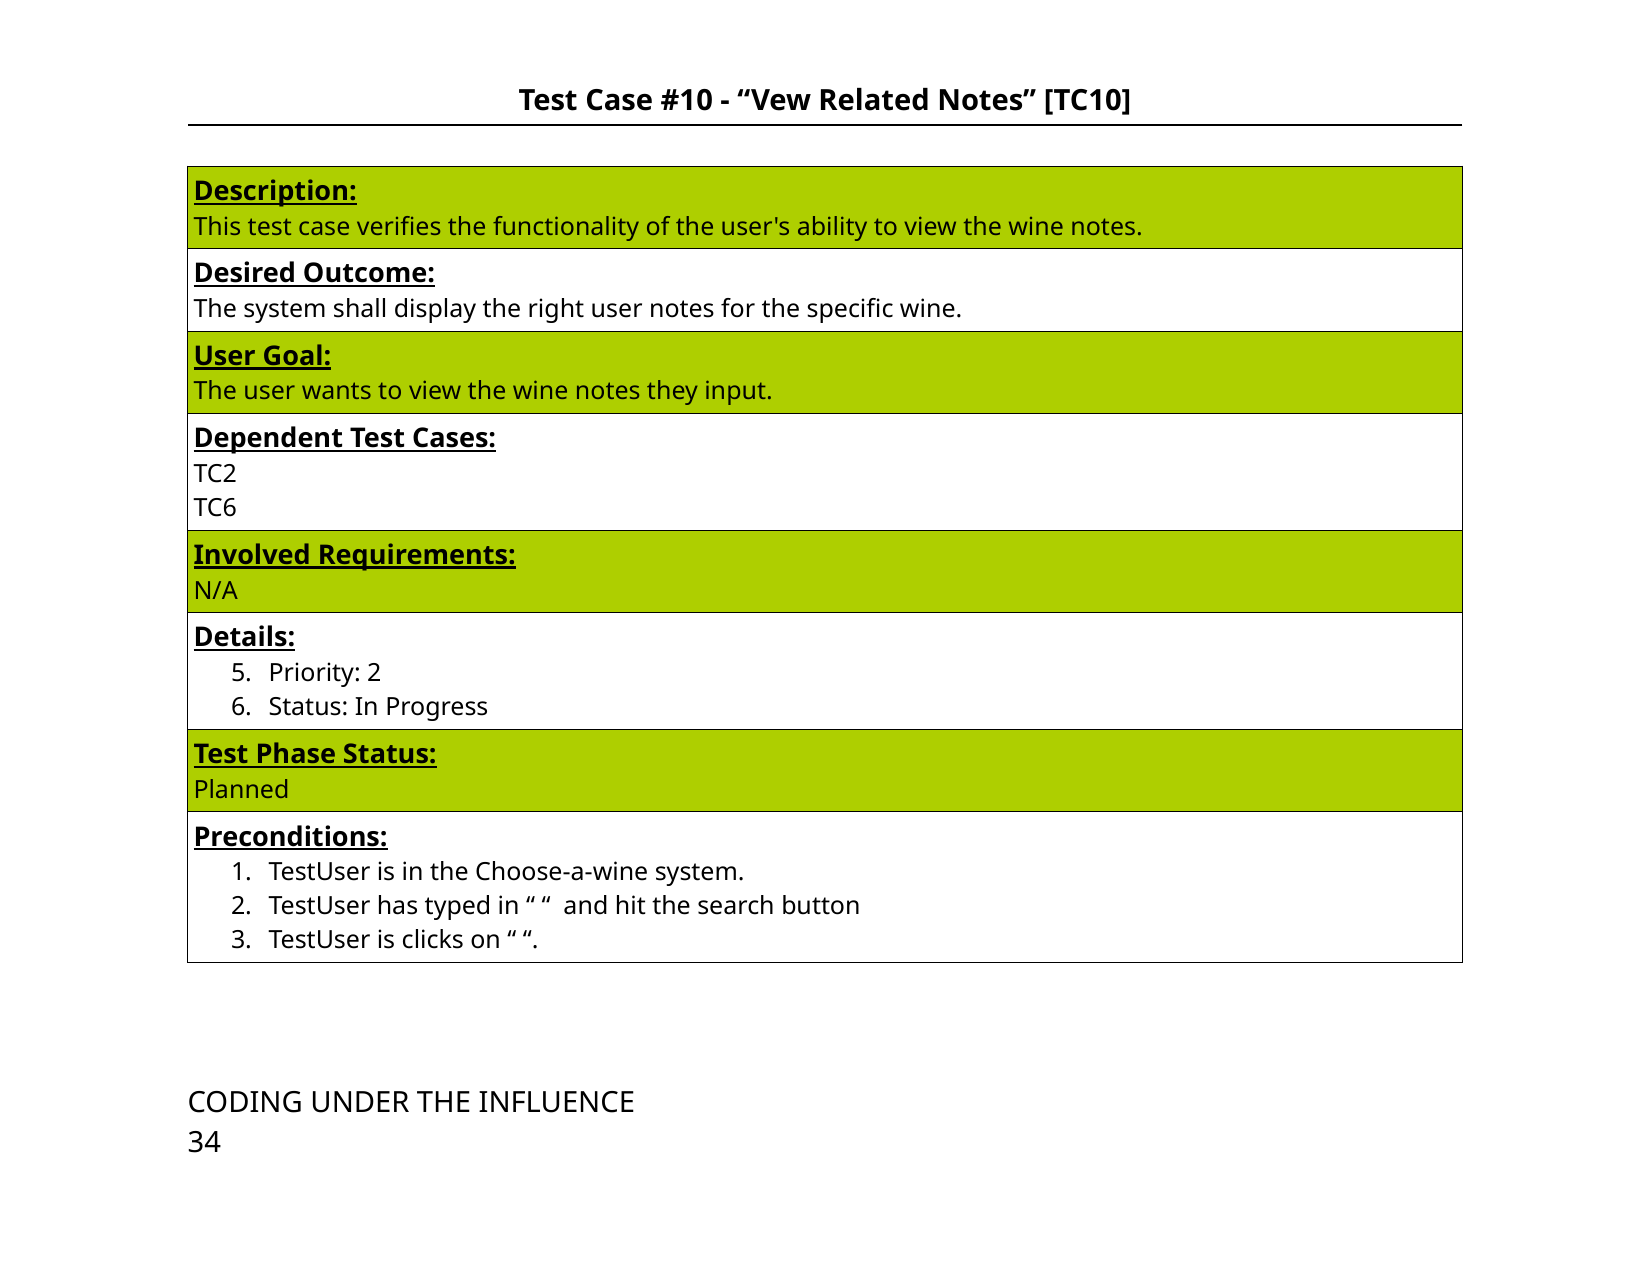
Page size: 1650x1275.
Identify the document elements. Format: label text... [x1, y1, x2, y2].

text Test Case #10 - “Vew Related Notes” [TC10] [187, 75, 1462, 126]
table_cell Desired Outcome: The system shall display the right user notes for the specific wine. [188, 249, 1462, 331]
table_cell Details: Priority: 2 Status: In Progress [188, 613, 1462, 729]
table_cell Test Phase Status: Planned [188, 730, 1462, 811]
table_cell Dependent Test Cases: TC2 TC6 [188, 414, 1462, 529]
table_cell Preconditions: TestUser is in the Choose-a-wine system. TestUser has typed in “ “ and hit the search button TestUser is clicks on “ “. [188, 812, 1462, 962]
table_cell Involved Requirements: N/A [188, 531, 1462, 612]
table_cell User Goal: The user wants to view the wine notes they input. [188, 332, 1462, 413]
table_header Description: This test case verifies the functionality of the user's ability to view the wine notes. [188, 167, 1462, 248]
